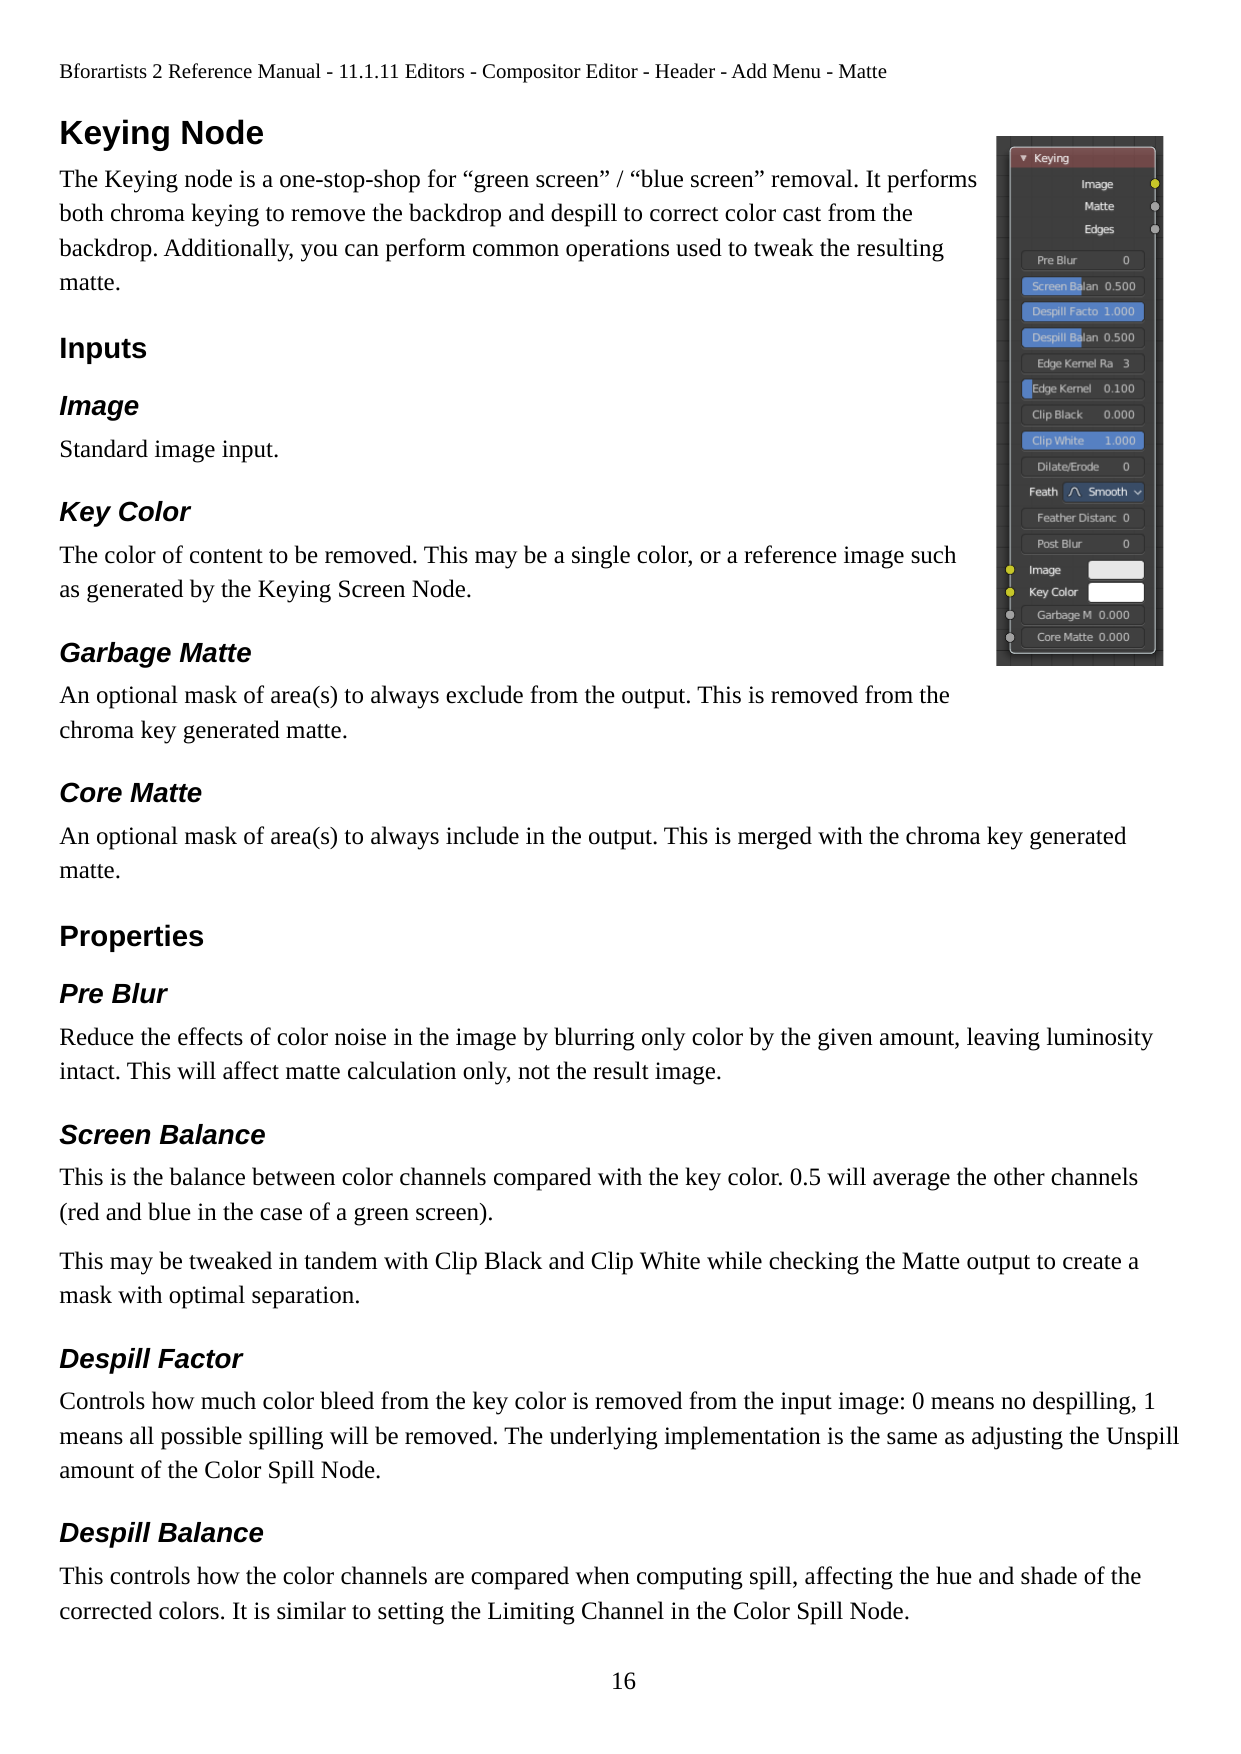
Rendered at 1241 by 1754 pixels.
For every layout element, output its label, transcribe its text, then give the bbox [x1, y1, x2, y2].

text The color of content to be removed. This may be a single color, or a reference image such as generated by the Keying Screen Node. [59, 540, 996, 603]
subtitle Keying Node [59, 113, 1181, 151]
text An optional mask of area(s) to always exclude from the output. This is removed from the chroma key generated matte. [59, 680, 1181, 743]
subtitle Key Color [59, 496, 996, 527]
text This may be tweaked in tandem with Clip Black and Clip White while checking the Matte output to create a mask with optimal separation. [59, 1246, 1181, 1309]
subtitle [1164, 389, 1181, 421]
subtitle Despill Balance [59, 1517, 1181, 1549]
subtitle Properties [59, 919, 1181, 953]
text Reduce the effects of color noise in the image by blurring only color by the given amount, leaving luminosity intact. This will affect matte calculation only, not the result image. [59, 1022, 1181, 1085]
text Controls how much color bleed from the key color is removed from the input image: 0 means no despilling, 1 means all possible spilling will be removed. The underlying implementation is the same as adjusting the Unspill amount of the Color Spill Node. [59, 1386, 1181, 1484]
subtitle [1164, 331, 1181, 364]
subtitle Core Matte [59, 776, 1181, 808]
text This is the balance between color channels compared with the key color. 0.5 will average the other channels (red and blue in the case of a green screen). [59, 1162, 1181, 1226]
subtitle Garbage Matte [59, 636, 1181, 668]
subtitle Screen Balance [59, 1118, 1181, 1150]
subtitle [1164, 496, 1181, 527]
text The Keying node is a one-stop-shop for “green screen” / “blue screen” removal. It performs both chroma keying to remove the backdrop and despill to correct color cast from the backdrop. Additionally, you can perform common operations used to tweak the resulting matte. [59, 164, 996, 296]
subtitle Image [59, 389, 996, 421]
text Standard image input. [59, 434, 996, 463]
subtitle Inputs [59, 331, 996, 364]
picture [996, 136, 1164, 666]
text An optional mask of area(s) to always include in the output. This is merged with the chroma key generated matte. [59, 821, 1181, 884]
text [1164, 434, 1181, 463]
text This controls how the color channels are compared when computing spill, affecting the hue and shade of the corrected colors. It is similar to setting the Limiting Channel in the Color Spill Node. [59, 1561, 1181, 1624]
subtitle Pre Blur [59, 978, 1181, 1009]
subtitle Despill Factor [59, 1342, 1181, 1374]
